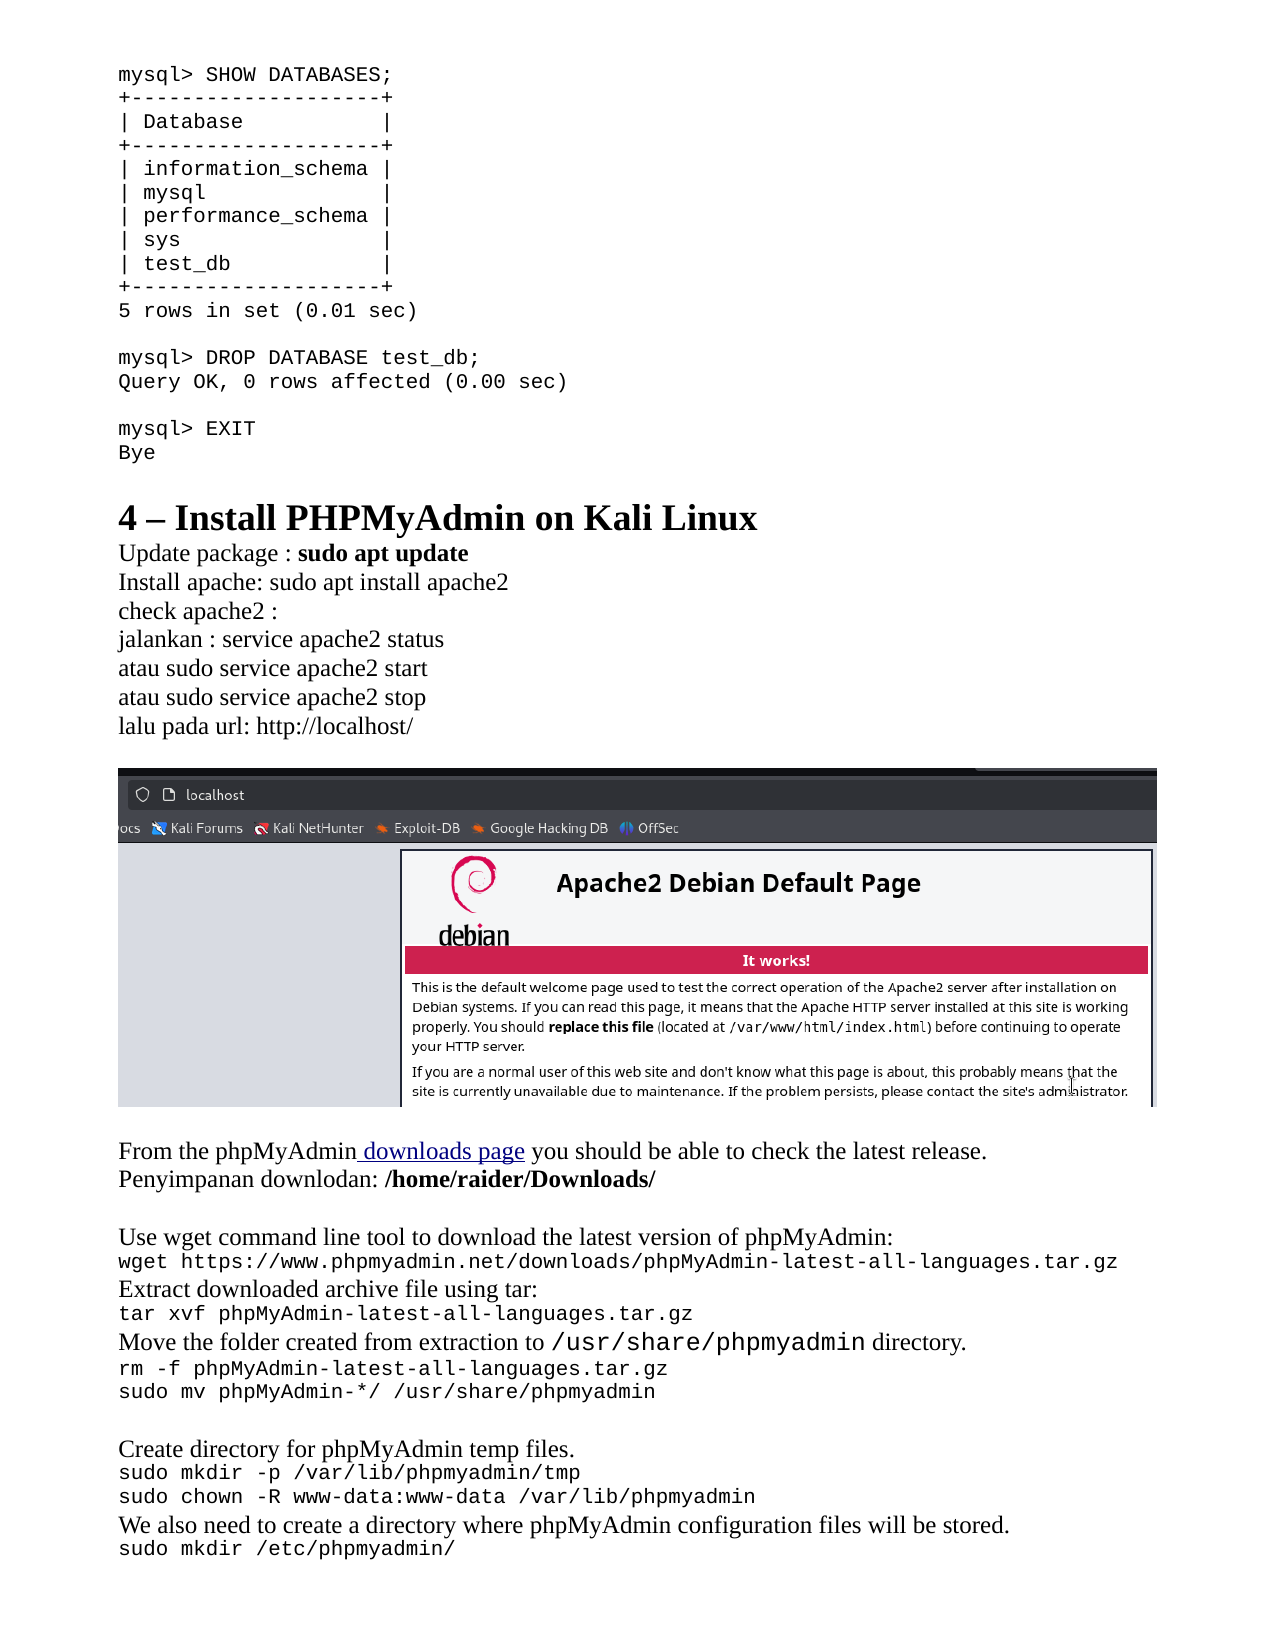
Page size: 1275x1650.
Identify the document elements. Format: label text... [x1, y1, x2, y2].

text Use wget command line tool to download the latest version of phpMyAdmin: [118, 1222, 1157, 1251]
text 5 rows in set (0.01 sec) [118, 300, 1157, 324]
text +--------------------+ [118, 87, 1157, 111]
text | Database | [118, 111, 1157, 134]
text +--------------------+ [118, 134, 1157, 158]
text Bye [118, 442, 1157, 466]
text Install apache: sudo apt install apache2 [118, 567, 1157, 596]
text wget https://www.phpmyadmin.net/downloads/phpMyAdmin-latest-all-languages.tar.gz [118, 1251, 1157, 1274]
text jalankan : service apache2 status [118, 624, 1157, 653]
text | test_db | [118, 253, 1157, 276]
text Extract downloaded archive file using tar: [118, 1274, 1157, 1303]
text From the phpMyAdmin downloads page you should be able to check the latest release. [118, 1136, 1157, 1164]
text tar xvf phpMyAdmin-latest-all-languages.tar.gz [118, 1303, 1157, 1327]
text mysql> SHOW DATABASES; [118, 64, 1157, 87]
text check apache2 : [118, 596, 1157, 624]
text Create directory for phpMyAdmin temp files. [118, 1434, 1157, 1462]
text +--------------------+ [118, 276, 1157, 300]
text Query OK, 0 rows affected (0.00 sec) [118, 371, 1157, 395]
text mysql> EXIT [118, 418, 1157, 442]
text | sys | [118, 229, 1157, 253]
text mysql> DROP DATABASE test_db; [118, 347, 1157, 371]
text | mysql | [118, 182, 1157, 206]
text | performance_schema | [118, 206, 1157, 229]
text sudo chown -R www-data:www-data /var/lib/phpmyadmin [118, 1486, 1157, 1510]
text lalu pada url: http://localhost/ [118, 711, 1157, 739]
text Move the folder created from extraction to /usr/share/phpmyadmin directory. [118, 1327, 1157, 1358]
text We also need to create a directory where phpMyAdmin configuration files will be stored. [118, 1510, 1157, 1538]
text rm -f phpMyAdmin-latest-all-languages.tar.gz [118, 1358, 1157, 1381]
text Penyimpanan downlodan: /home/raider/Downloads/ [118, 1164, 1157, 1193]
picture [118, 768, 1157, 1107]
text sudo mkdir /etc/phpmyadmin/ [118, 1538, 1157, 1562]
text atau sudo service apache2 stop [118, 682, 1157, 711]
text Update package : sudo apt update [118, 538, 1157, 567]
subtitle 4 – Install PHPMyAdmin on Kali Linux [118, 495, 1157, 538]
text sudo mv phpMyAdmin-*/ /usr/share/phpmyadmin [118, 1381, 1157, 1405]
text | information_schema | [118, 158, 1157, 182]
text atau sudo service apache2 start [118, 653, 1157, 682]
text sudo mkdir -p /var/lib/phpmyadmin/tmp [118, 1462, 1157, 1486]
